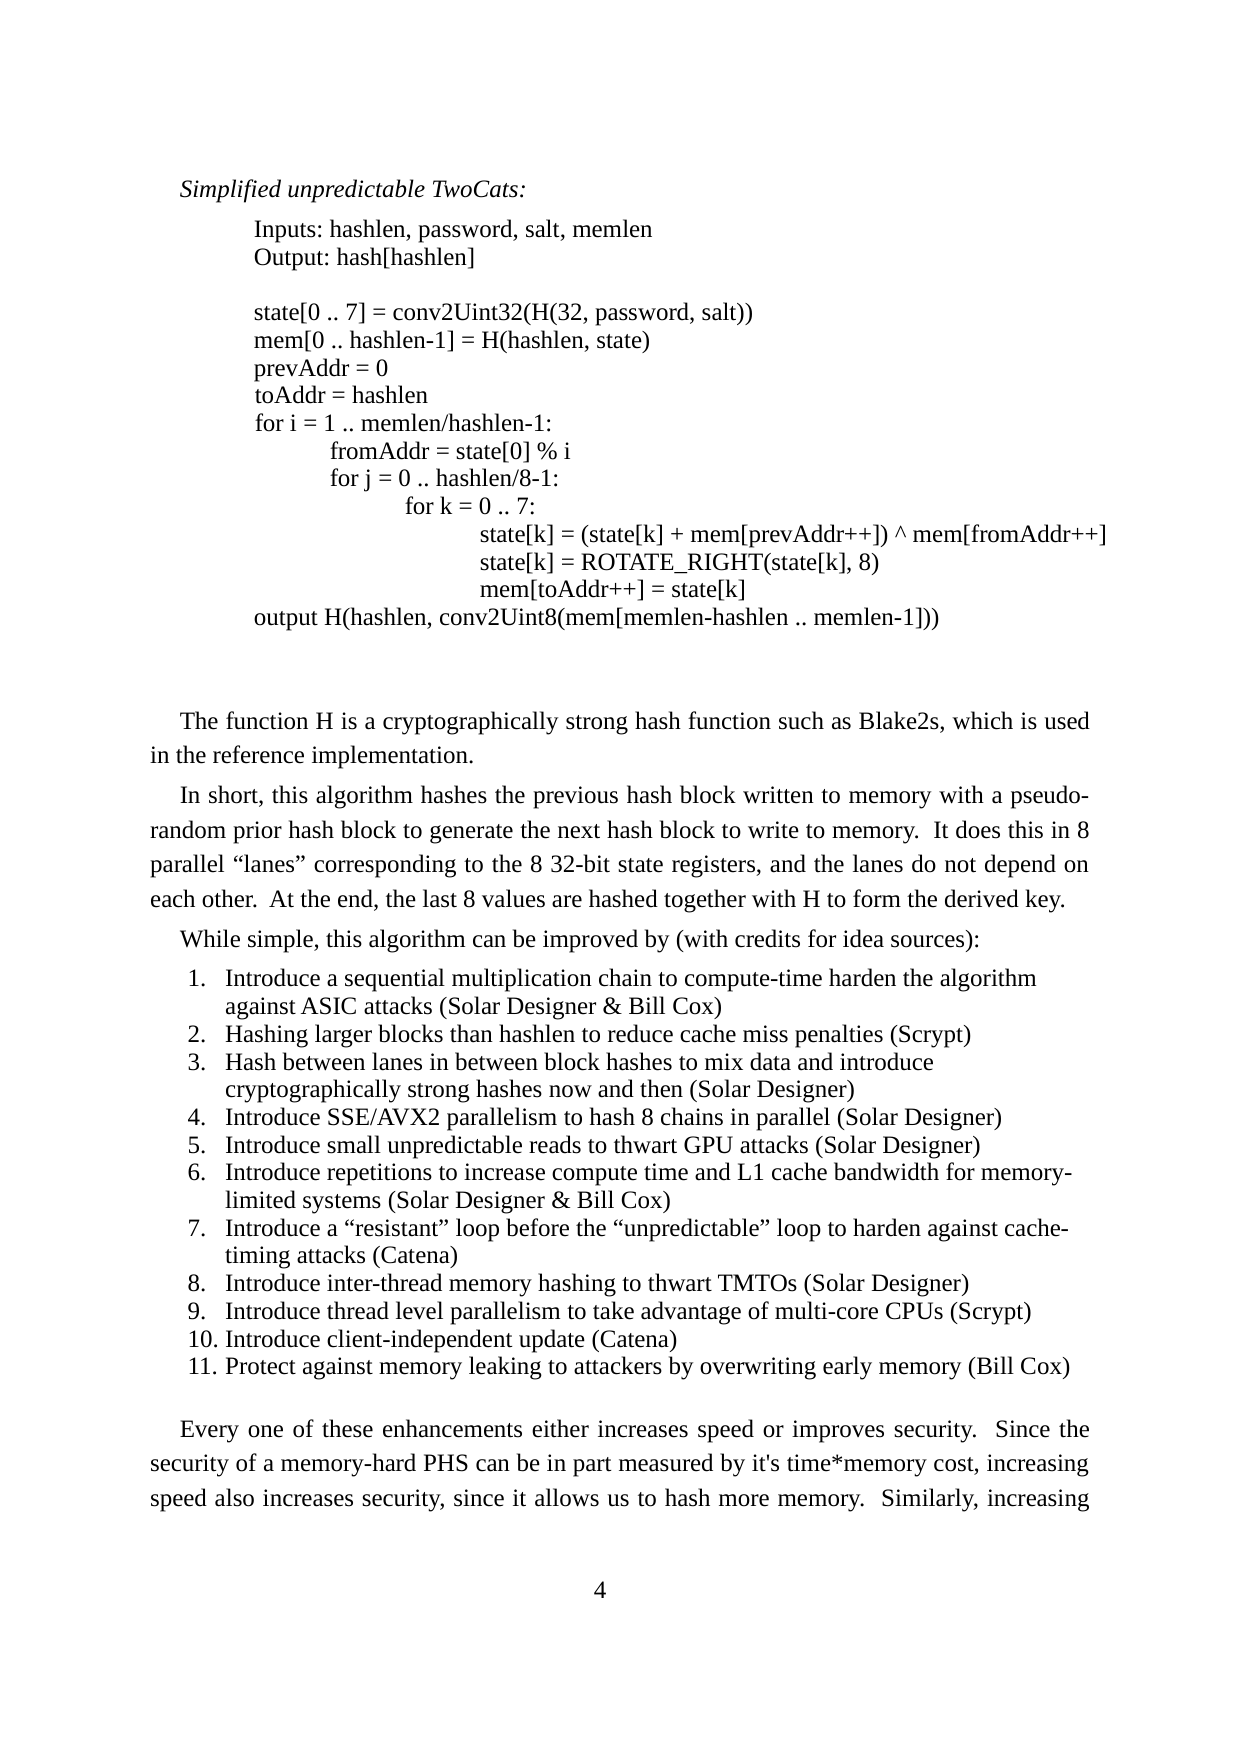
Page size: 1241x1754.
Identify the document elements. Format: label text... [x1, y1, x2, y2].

text state[0 .. 7] = conv2Uint32(H(32, password, salt)) [179, 298, 1151, 326]
list Introduce repetitions to increase compute time and L1 cache bandwidth for memory-limited systems (Solar Designer & Bill Cox) [187, 1158, 1091, 1214]
text toAddr = hashlen [179, 381, 1151, 409]
list Protect against memory leaking to attackers by overwriting early memory (Bill Cox) [187, 1352, 1091, 1380]
list Introduce small unpredictable reads to thwart GPU attacks (Solar Designer) [187, 1131, 1091, 1158]
list Introduce SSE/AVX2 parallelism to hash 8 chains in parallel (Solar Designer) [187, 1103, 1091, 1131]
text mem[0 .. hashlen-1] = H(hashlen, state) [179, 326, 1151, 354]
list Introduce a “resistant” loop before the “unpredictable” loop to harden against cache-timing attacks (Catena) [187, 1214, 1091, 1269]
text The function H is a cryptographically strong hash function such as Blake2s, which is used in the reference implementation. [150, 707, 1091, 769]
list Introduce thread level parallelism to take advantage of multi-core CPUs (Scrypt) [187, 1297, 1091, 1325]
text fromAddr = state[0] % i [179, 437, 1151, 464]
text state[k] = (state[k] + mem[prevAddr++]) ^ mem[fromAddr++] [179, 520, 1151, 548]
text for j = 0 .. hashlen/8-1: [179, 464, 1151, 492]
text While simple, this algorithm can be improved by (with credits for idea sources): [150, 925, 1091, 952]
text Output: hash[hashlen] [179, 243, 1151, 271]
text Inputs: hashlen, password, salt, memlen [179, 215, 1151, 243]
text Every one of these enhancements either increases speed or improves security. Since the security of a memory-hard PHS can be in part measured by it's time*memory cost, increasing speed also increases security, since it allows us to hash more memory. Similarly, increasing [150, 1415, 1091, 1512]
list Hashing larger blocks than hashlen to reduce cache miss penalties (Scrypt) [187, 1020, 1091, 1048]
text Simplified unpredictable TwoCats: [179, 175, 1151, 203]
list Introduce a sequential multiplication chain to compute-time harden the algorithm against ASIC attacks (Solar Designer & Bill Cox) [187, 964, 1091, 1020]
text state[k] = ROTATE_RIGHT(state[k], 8) [179, 548, 1151, 575]
list Hash between lanes in between block hashes to mix data and introduce cryptographically strong hashes now and then (Solar Designer) [187, 1048, 1091, 1103]
text prevAddr = 0 [179, 354, 1151, 381]
text output H(hashlen, conv2Uint8(mem[memlen-hashlen .. memlen-1])) [179, 603, 1151, 631]
text mem[toAddr++] = state[k] [179, 575, 1151, 603]
list Introduce inter-thread memory hashing to thwart TMTOs (Solar Designer) [187, 1269, 1091, 1297]
list Introduce client-independent update (Catena) [187, 1325, 1091, 1352]
text for k = 0 .. 7: [179, 492, 1151, 520]
text for i = 1 .. memlen/hashlen-1: [179, 409, 1151, 437]
text In short, this algorithm hashes the previous hash block written to memory with a pseudo-random prior hash block to generate the next hash block to write to memory. It does this in 8 parallel “lanes” corresponding to the 8 32-bit state registers, and the lanes do not depend on each other. At the end, the last 8 values are hashed together with H to form the derived key. [150, 781, 1091, 913]
